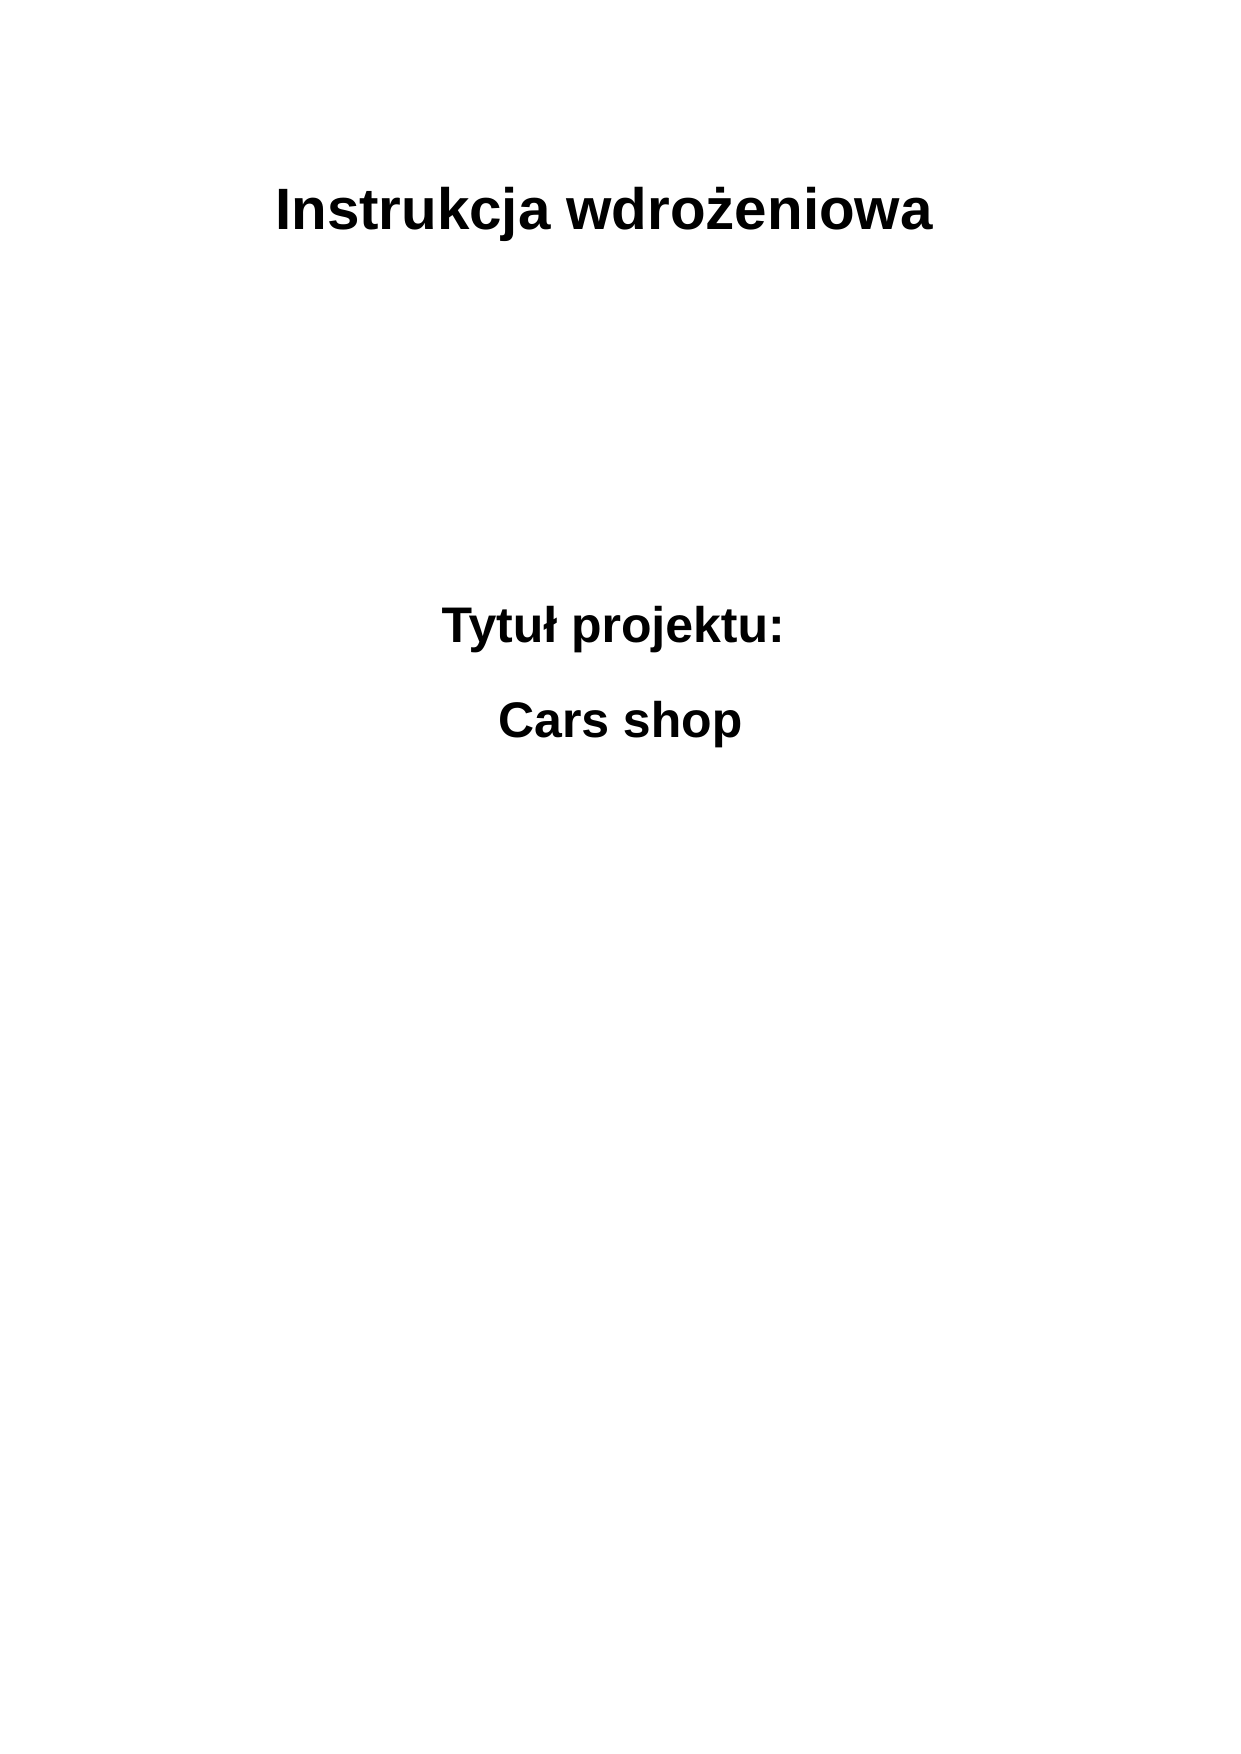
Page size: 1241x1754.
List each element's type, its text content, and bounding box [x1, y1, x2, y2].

title Cars shop [118, 691, 1122, 748]
title Tytuł projektu: [118, 596, 1122, 653]
subtitle Instrukcja wdrożeniowa [118, 175, 1122, 242]
